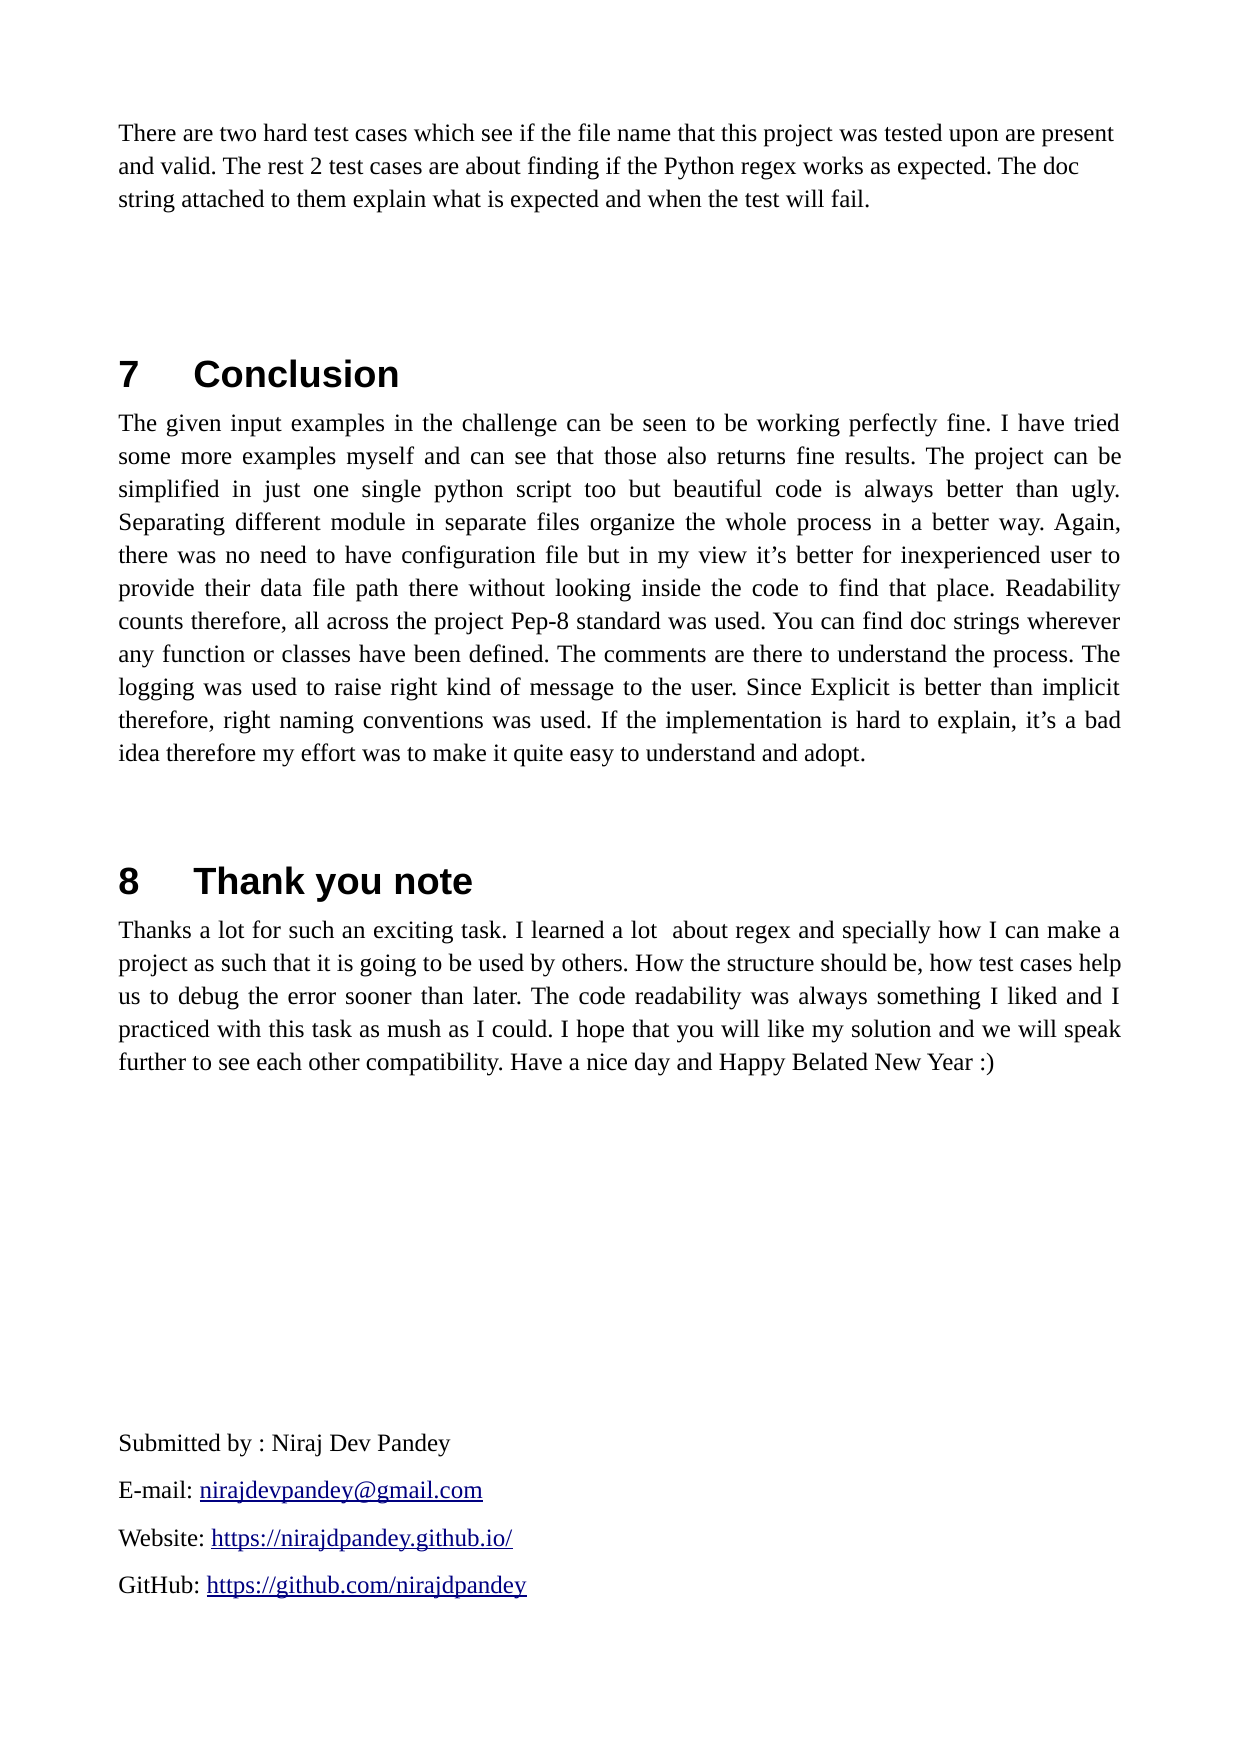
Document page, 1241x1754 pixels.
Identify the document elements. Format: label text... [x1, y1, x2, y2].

subtitle Thank you note [118, 858, 1122, 902]
text The given input examples in the challenge can be seen to be working perfectly fine. I have tried some more examples myself and can see that those also returns fine results. The project can be simplified in just one single python script too but beautiful code is always better than ugly. Separating different module in separate files organize the whole process in a better way. Again, there was no need to have configuration file but in my view it’s better for inexperienced user to provide their data file path there without looking inside the code to find that place. Readability counts therefore, all across the project Pep-8 standard was used. You can find doc strings wherever any function or classes have been defined. The comments are there to understand the process. The logging was used to raise right kind of message to the user. Since Explicit is better than implicit therefore, right naming conventions was used. If the implementation is hard to explain, it’s a bad idea therefore my effort was to make it quite easy to understand and adopt. [118, 408, 1122, 767]
subtitle Conclusion [118, 352, 1122, 396]
text GitHub: https://github.com/nirajdpandey [118, 1570, 1122, 1599]
text There are two hard test cases which see if the file name that this project was tested upon are present and valid. The rest 2 test cases are about finding if the Python regex works as expected. The doc string attached to them explain what is expected and when the test will fail. [118, 118, 1122, 213]
text E-mail: nirajdevpandey@gmail.com [118, 1475, 1122, 1504]
text Website: https://nirajdpandey.github.io/ [118, 1523, 1122, 1552]
text Thanks a lot for such an exciting task. I learned a lot about regex and specially how I can make a project as such that it is going to be used by others. How the structure should be, how test cases help us to debug the error sooner than later. The code readability was always something I liked and I practiced with this task as mush as I could. I hope that you will like my solution and we will speak further to see each other compatibility. Have a nice day and Happy Belated New Year :) [118, 915, 1122, 1076]
text Submitted by : Niraj Dev Pandey [118, 1428, 1122, 1456]
